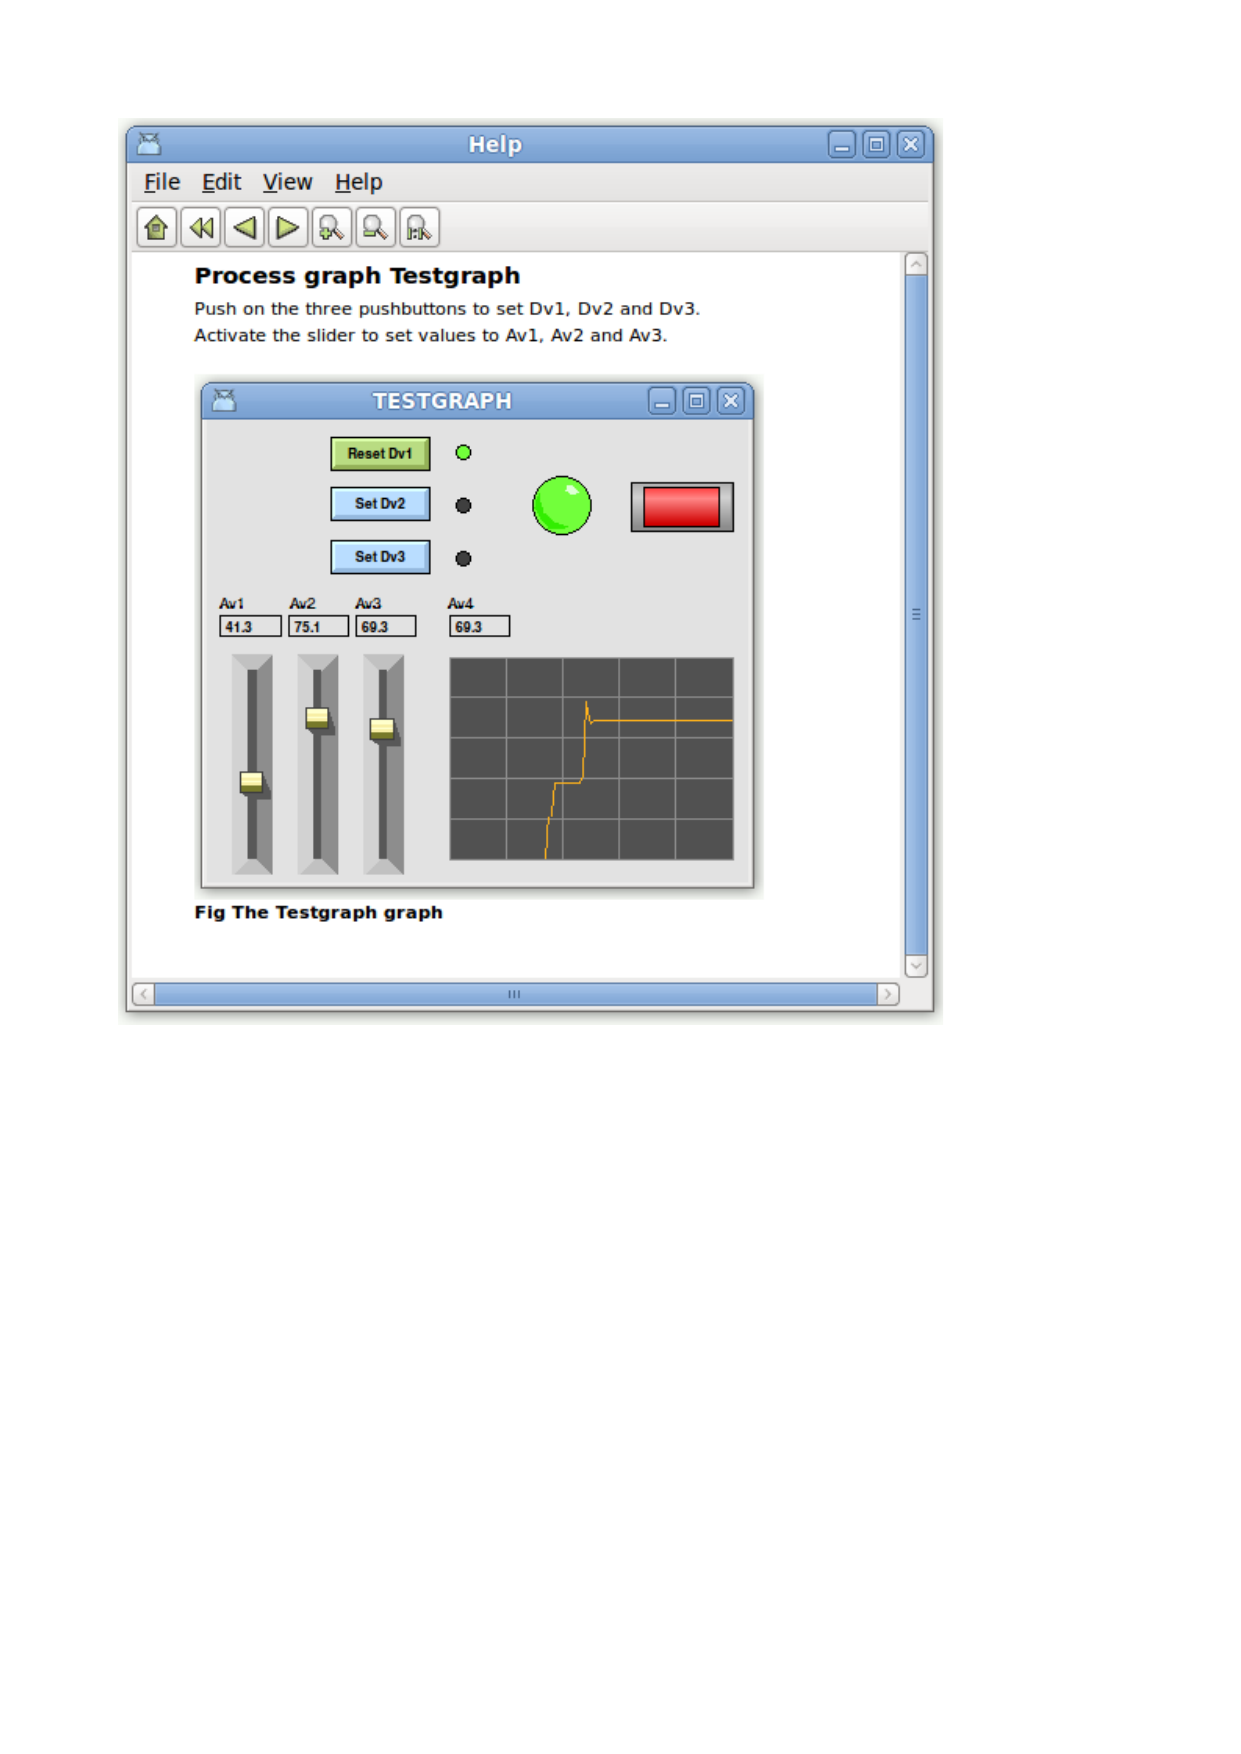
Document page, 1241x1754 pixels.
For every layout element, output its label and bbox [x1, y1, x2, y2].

picture [118, 118, 944, 1025]
